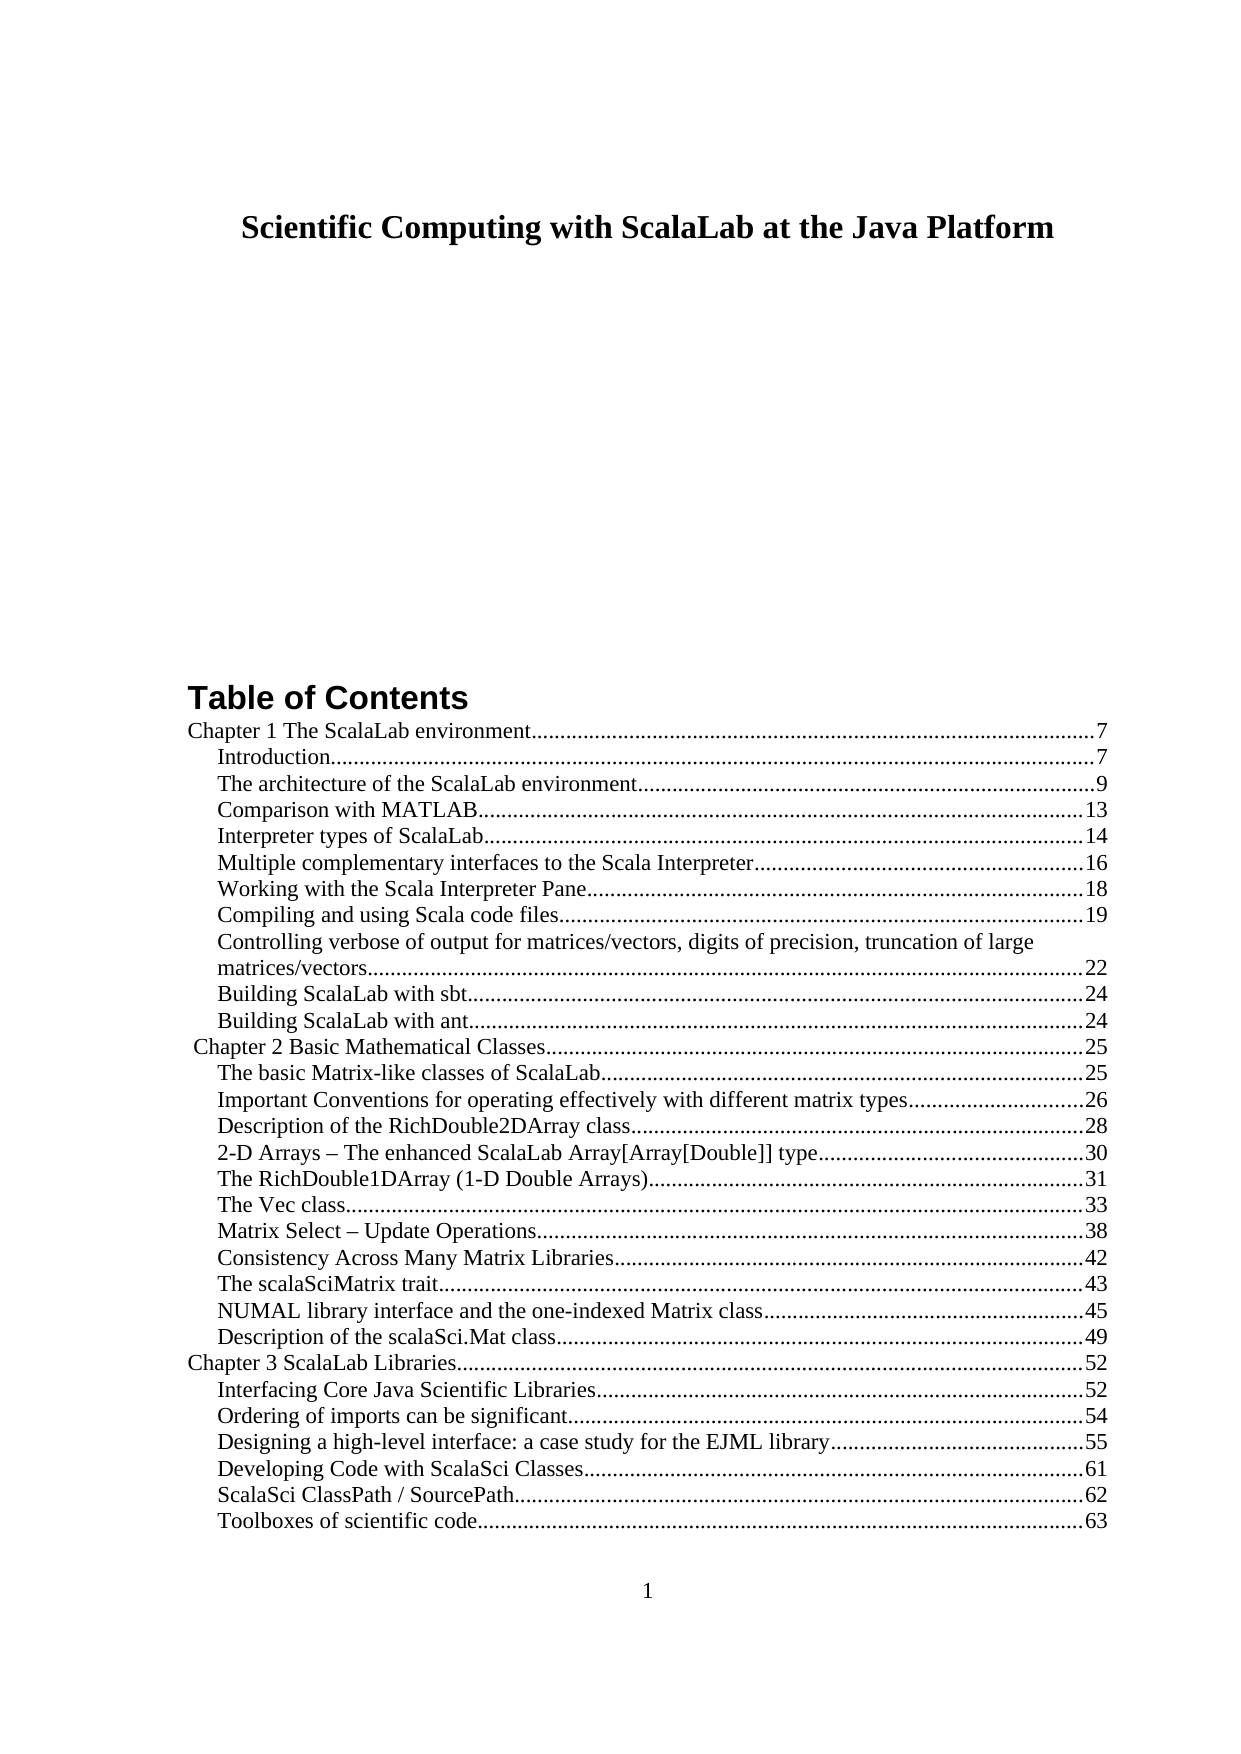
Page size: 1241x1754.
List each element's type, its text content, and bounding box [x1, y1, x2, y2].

text Controlling verbose of output for matrices/vectors, digits of precision, truncation of large matrices/vectors 22 [217, 928, 1108, 980]
text Description of the RichDouble2DArray class 28 [217, 1112, 1108, 1138]
text Designing a high-level interface: a case study for the EJML library 55 [217, 1428, 1108, 1455]
text Introduction 7 [217, 743, 1108, 769]
text Comparison with MATLAB 13 [217, 796, 1108, 822]
text Building ScalaLab with ant 24 [217, 1007, 1108, 1033]
text Multiple complementary interfaces to the Scala Interpreter 16 [217, 849, 1108, 875]
text Chapter 1 The ScalaLab environment 7 [187, 717, 1108, 743]
text The basic Matrix-like classes of ScalaLab 25 [217, 1059, 1108, 1086]
text Scientific Computing with ScalaLab at the Java Platform [187, 207, 1108, 246]
text Toolboxes of scientific code 63 [217, 1507, 1108, 1534]
text Interfacing Core Java Scientific Libraries 52 [217, 1376, 1108, 1402]
text Ordering of imports can be significant 54 [217, 1402, 1108, 1428]
text Chapter 2 Basic Mathematical Classes 25 [187, 1033, 1108, 1059]
text Developing Code with ScalaSci Classes 61 [217, 1455, 1108, 1481]
text ScalaSci ClassPath / SourcePath 62 [217, 1481, 1108, 1507]
text The scalaSciMatrix trait 43 [217, 1270, 1108, 1297]
text Compiling and using Scala code files 19 [217, 901, 1108, 928]
text Consistency Across Many Matrix Libraries 42 [217, 1244, 1108, 1270]
text Matrix Select – Update Operations 38 [217, 1218, 1108, 1244]
text Building ScalaLab with sbt 24 [217, 980, 1108, 1007]
text 2-D Arrays – The enhanced ScalaLab Array[Array[Double]] type 30 [217, 1138, 1108, 1165]
text Working with the Scala Interpreter Pane 18 [217, 875, 1108, 901]
text Interpreter types of ScalaLab 14 [217, 822, 1108, 849]
text Description of the scalaSci.Mat class 49 [217, 1323, 1108, 1349]
text The Vec class 33 [217, 1191, 1108, 1218]
text Important Conventions for operating effectively with different matrix types 26 [217, 1086, 1108, 1112]
text Chapter 3 ScalaLab Libraries 52 [187, 1349, 1108, 1376]
text The architecture of the ScalaLab environment 9 [217, 769, 1108, 796]
text The RichDouble1DArray (1-D Double Arrays) 31 [217, 1165, 1108, 1191]
text NUMAL library interface and the one-indexed Matrix class 45 [217, 1297, 1108, 1323]
subtitle Table of Contents [187, 678, 1108, 717]
